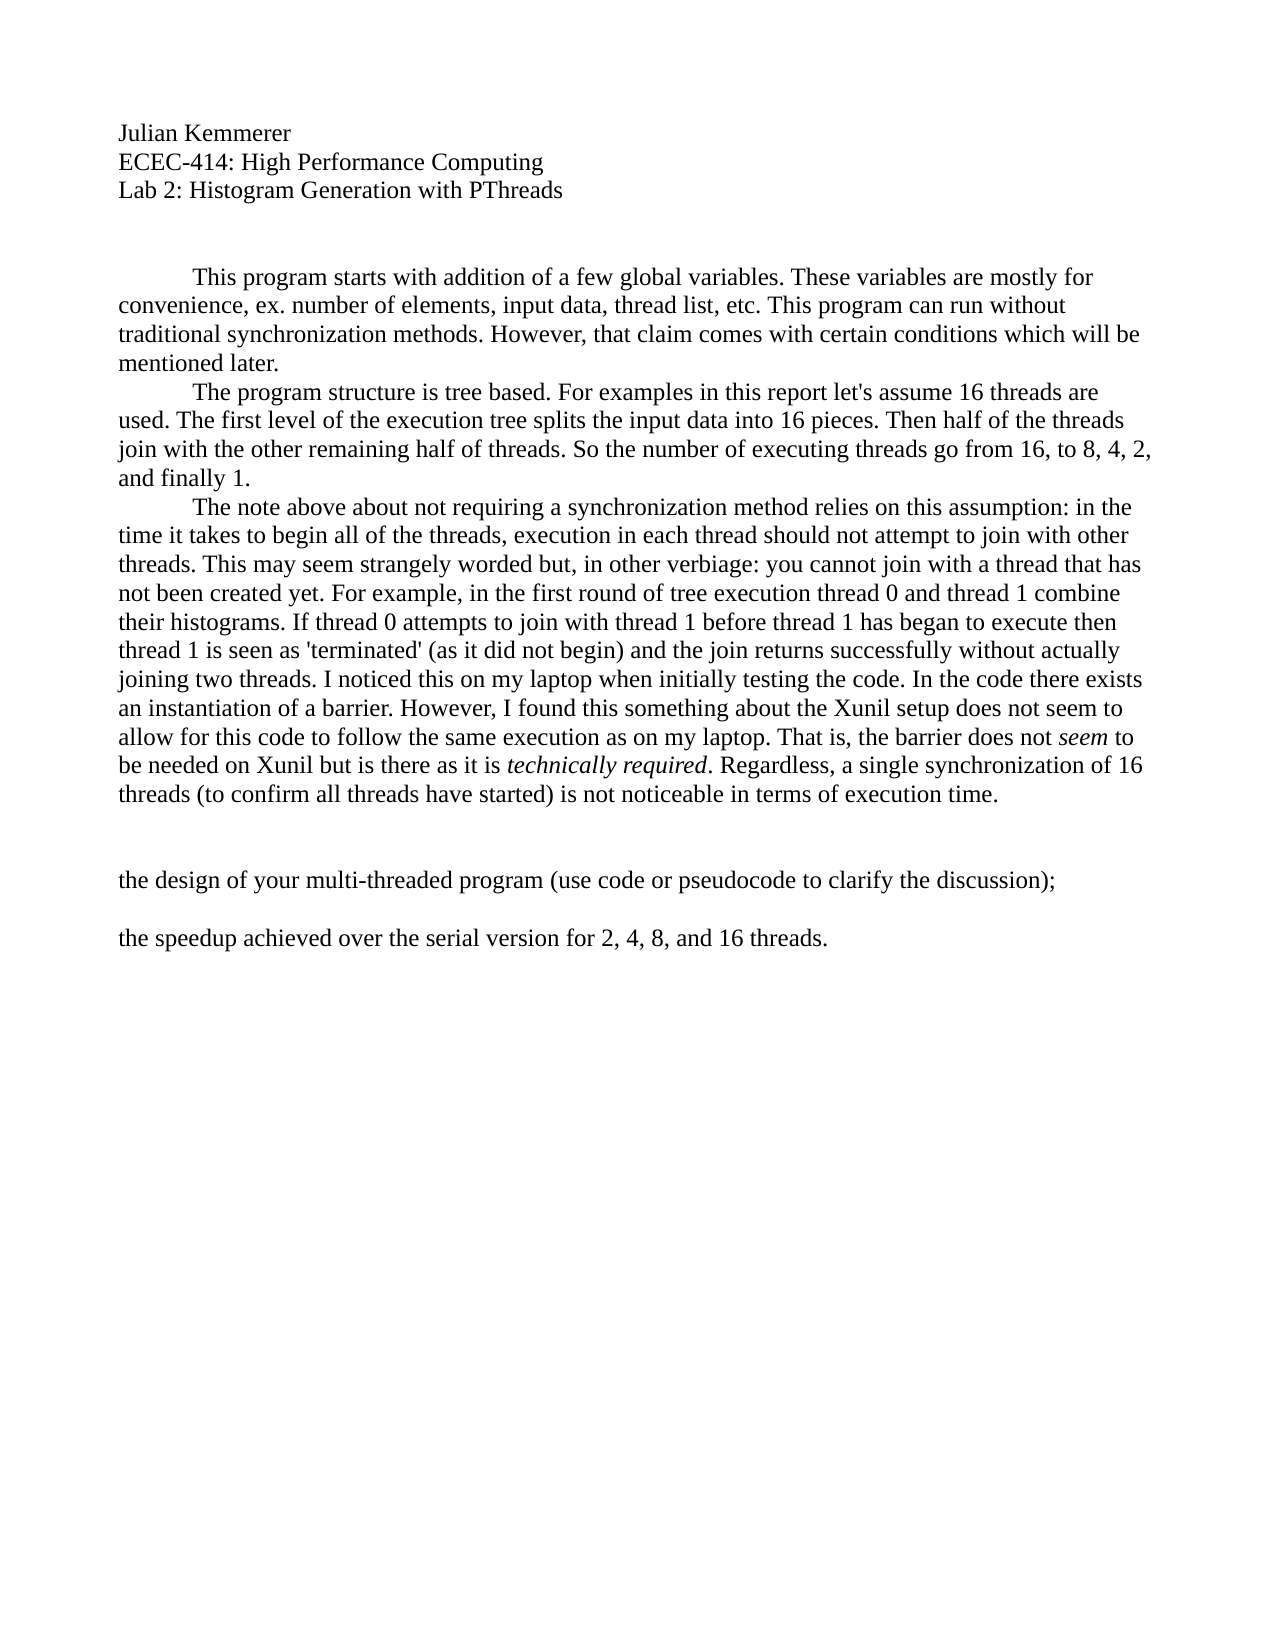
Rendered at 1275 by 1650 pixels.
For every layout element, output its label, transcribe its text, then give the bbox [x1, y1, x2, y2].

text ECEC-414: High Performance Computing [118, 147, 1157, 176]
text the design of your multi-threaded program (use code or pseudocode to clarify the discussion); [118, 866, 1157, 894]
text Lab 2: Histogram Generation with PThreads [118, 176, 1157, 204]
text The note above about not requiring a synchronization method relies on this assumption: in the time it takes to begin all of the threads, execution in each thread should not attempt to join with other threads. This may seem strangely worded but, in other verbiage: you cannot join with a thread that has not been created yet. For example, in the first round of tree execution thread 0 and thread 1 combine their histograms. If thread 0 attempts to join with thread 1 before thread 1 has began to execute then thread 1 is seen as 'terminated' (as it did not begin) and the join returns successfully without actually joining two threads. I noticed this on my laptop when initially testing the code. In the code there exists an instantiation of a barrier. However, I found this something about the Xunil setup does not seem to allow for this code to follow the same execution as on my laptop. That is, the barrier does not seem to be needed on Xunil but is there as it is technically required. Regardless, a single synchronization of 16 threads (to confirm all threads have started) is not noticeable in terms of execution time. [118, 492, 1157, 808]
text Julian Kemmerer [118, 118, 1157, 147]
text The program structure is tree based. For examples in this report let's assume 16 threads are used. The first level of the execution tree splits the input data into 16 pieces. Then half of the threads join with the other remaining half of threads. So the number of executing threads go from 16, to 8, 4, 2, and finally 1. [118, 377, 1157, 492]
text This program starts with addition of a few global variables. These variables are mostly for convenience, ex. number of elements, input data, thread list, etc. This program can run without traditional synchronization methods. However, that claim comes with certain conditions which will be mentioned later. [118, 262, 1157, 377]
text the speedup achieved over the serial version for 2, 4, 8, and 16 threads. [118, 923, 1157, 952]
